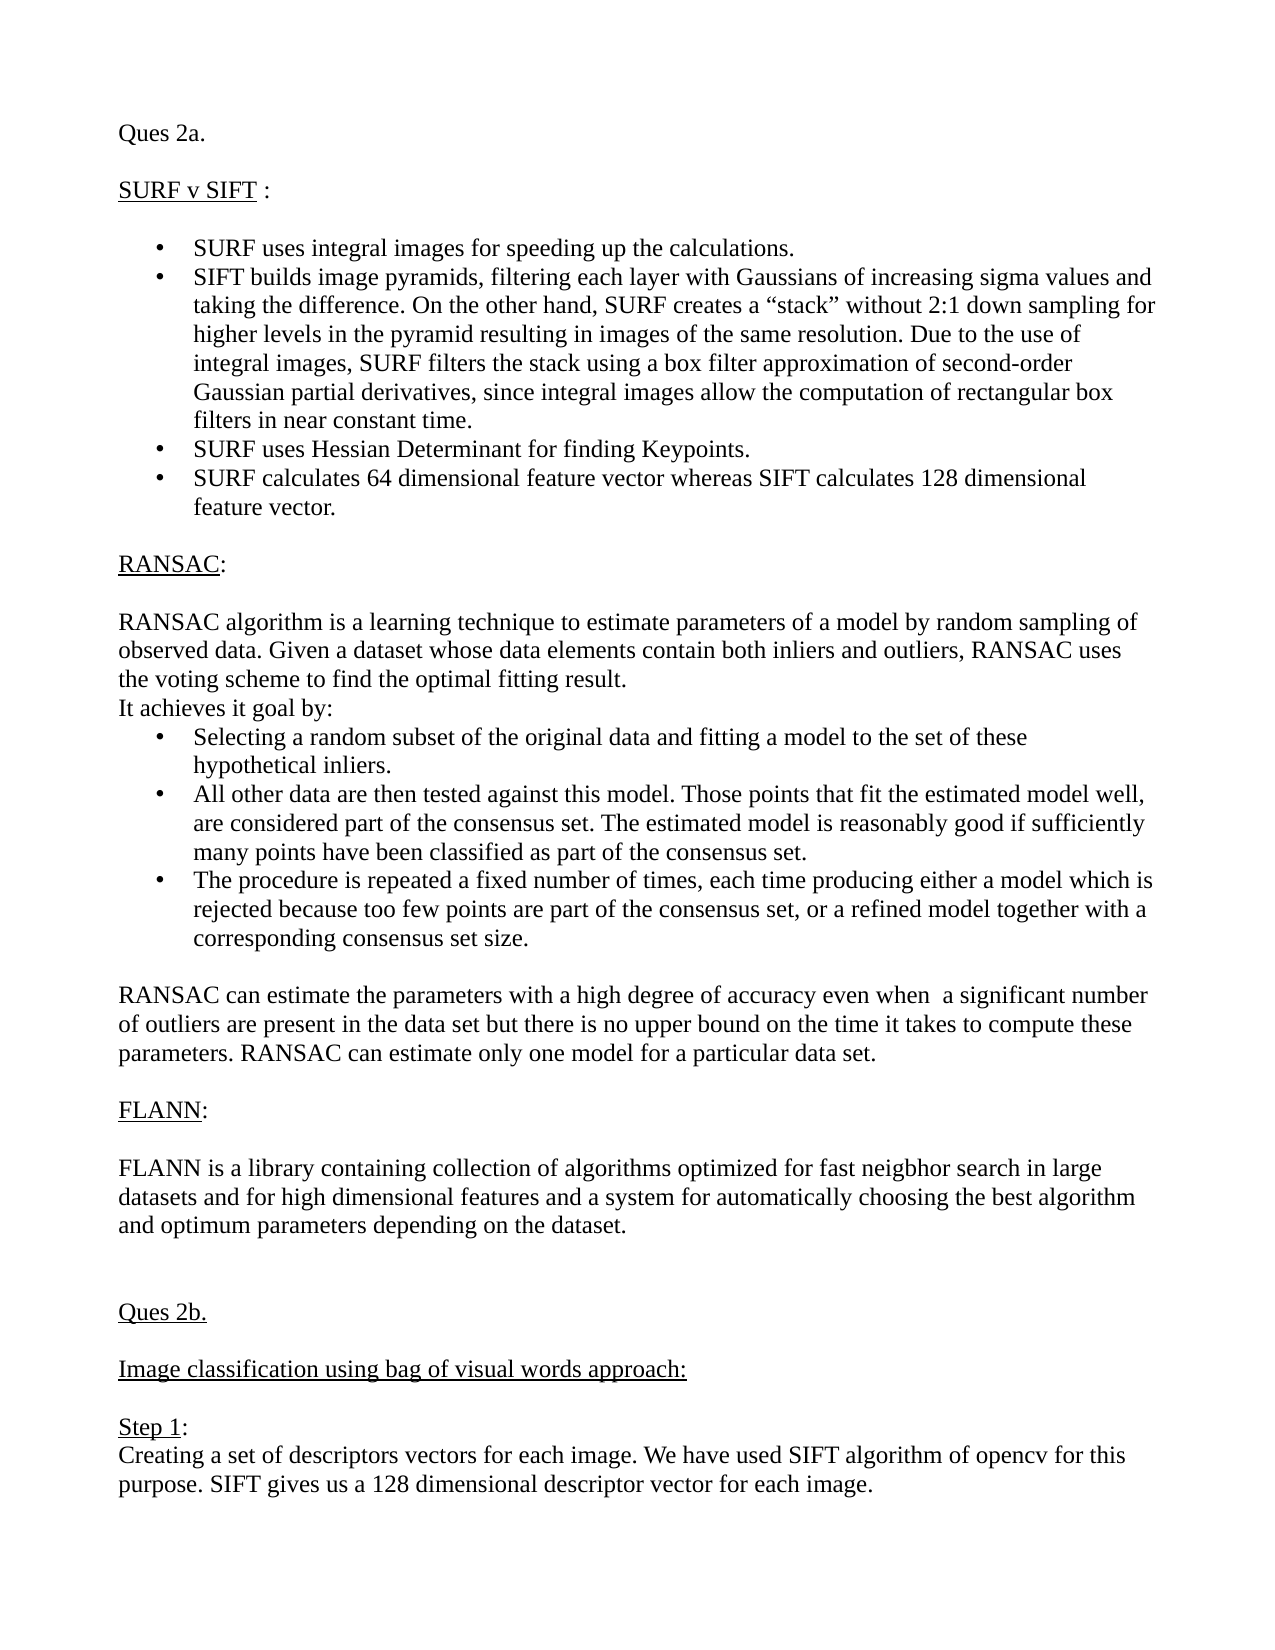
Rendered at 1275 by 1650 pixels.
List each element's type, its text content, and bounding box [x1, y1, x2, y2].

text Creating a set of descriptors vectors for each image. We have used SIFT algorithm of opencv for this purpose. SIFT gives us a 128 dimensional descriptor vector for each image. [118, 1441, 1157, 1498]
list SIFT builds image pyramids, filtering each layer with Gaussians of increasing sigma values and taking the difference. On the other hand, SURF creates a “stack” without 2:1 down sampling for higher levels in the pyramid resulting in images of the same resolution. Due to the use of integral images, SURF filters the stack using a box filter approximation of second-order Gaussian partial derivatives, since integral images allow the computation of rectangular box filters in near constant time. [156, 262, 1157, 434]
text Ques 2a. [118, 118, 1157, 147]
text RANSAC algorithm is a learning technique to estimate parameters of a model by random sampling of observed data. Given a dataset whose data elements contain both inliers and outliers, RANSAC uses the voting scheme to find the optimal fitting result. [118, 607, 1157, 693]
text FLANN is a library containing collection of algorithms optimized for fast neigbhor search in large datasets and for high dimensional features and a system for automatically choosing the best algorithm and optimum parameters depending on the dataset. [118, 1153, 1157, 1239]
list All other data are then tested against this model. Those points that fit the estimated model well, are considered part of the consensus set. The estimated model is reasonably good if sufficiently many points have been classified as part of the consensus set. [156, 779, 1157, 866]
text FLANN: [118, 1096, 1157, 1124]
text Image classification using bag of visual words approach: [118, 1354, 1157, 1383]
list Selecting a random subset of the original data and fitting a model to the set of these hypothetical inliers. [156, 722, 1157, 779]
text Ques 2b. [118, 1297, 1157, 1326]
text It achieves it goal by: [118, 693, 1157, 722]
list SURF calculates 64 dimensional feature vector whereas SIFT calculates 128 dimensional feature vector. [156, 463, 1157, 521]
list SURF uses integral images for speeding up the calculations. [156, 233, 1157, 262]
list SURF uses Hessian Determinant for finding Keypoints. [156, 434, 1157, 463]
text Step 1: [118, 1412, 1157, 1441]
text SURF v SIFT : [118, 176, 1157, 204]
list The procedure is repeated a fixed number of times, each time producing either a model which is rejected because too few points are part of the consensus set, or a refined model together with a corresponding consensus set size. [156, 866, 1157, 952]
text RANSAC: [118, 549, 1157, 578]
text RANSAC can estimate the parameters with a high degree of accuracy even when a significant number of outliers are present in the data set but there is no upper bound on the time it takes to compute these parameters. RANSAC can estimate only one model for a particular data set. [118, 981, 1157, 1067]
